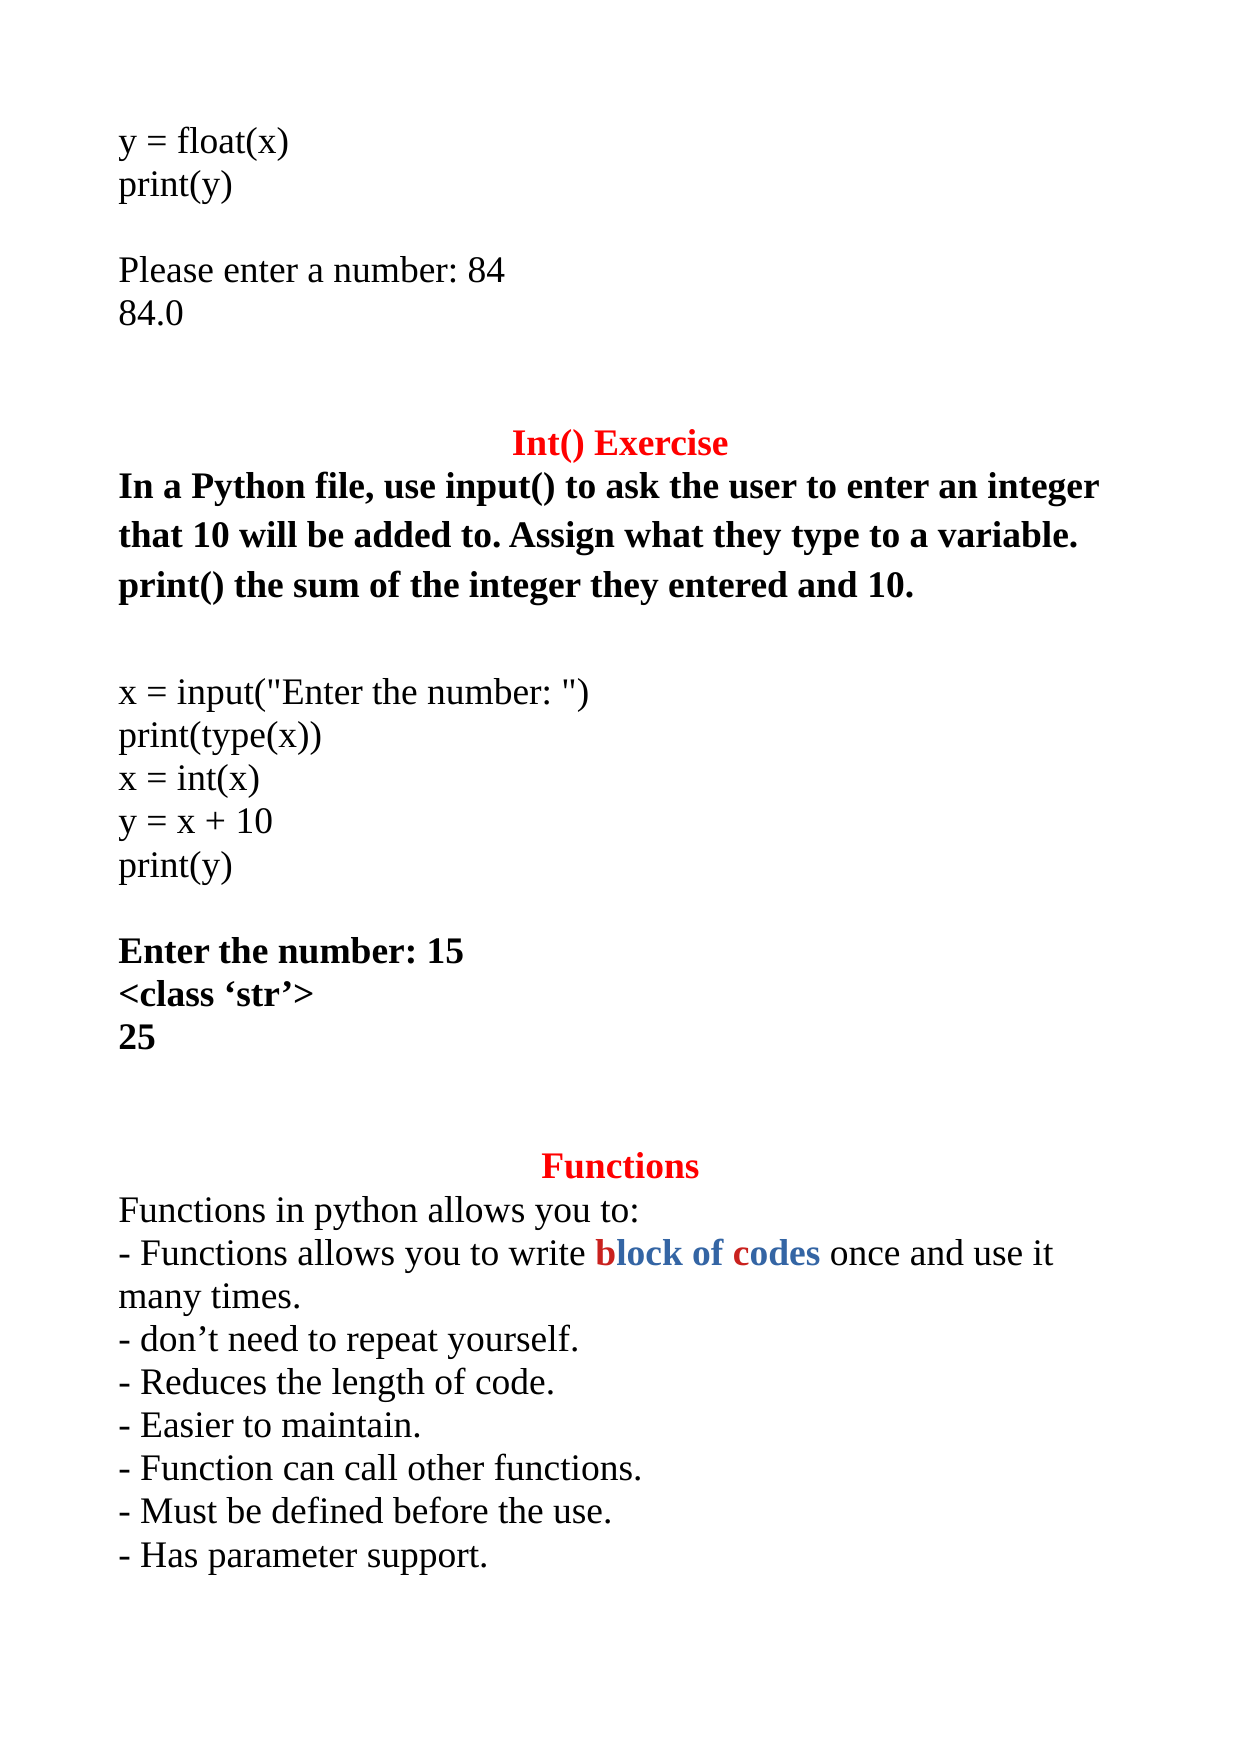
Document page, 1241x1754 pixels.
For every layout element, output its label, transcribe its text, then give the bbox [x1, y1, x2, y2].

text Int() Exercise [118, 420, 1122, 463]
text - Easier to maintain. [118, 1403, 1122, 1446]
text 25 [118, 1014, 1122, 1058]
text - Must be defined before the use. [118, 1489, 1122, 1532]
text <class ‘str’> [118, 971, 1122, 1014]
text Enter the number: 15 [118, 928, 1122, 971]
text print(y) [118, 161, 1122, 204]
text x = input("Enter the number: ") [118, 669, 1122, 713]
text x = int(x) [118, 756, 1122, 799]
text Functions [118, 1144, 1122, 1187]
text In a Python file, use input() to ask the user to enter an integer that 10 will be added to. Assign what they type to a variable. print() the sum of the integer they entered and 10. [118, 463, 1122, 605]
text Please enter a number: 84 [118, 247, 1122, 291]
text - Reduces the length of code. [118, 1359, 1122, 1403]
text print(type(x)) [118, 713, 1122, 756]
text - Has parameter support. [118, 1532, 1122, 1575]
text 84.0 [118, 291, 1122, 334]
text - don’t need to repeat yourself. [118, 1316, 1122, 1359]
text - Function can call other functions. [118, 1446, 1122, 1489]
text print(y) [118, 842, 1122, 885]
text y = float(x) [118, 118, 1122, 161]
text - Functions allows you to write block of codes once and use it many times. [118, 1230, 1122, 1316]
text Functions in python allows you to: [118, 1187, 1122, 1230]
text y = x + 10 [118, 799, 1122, 842]
